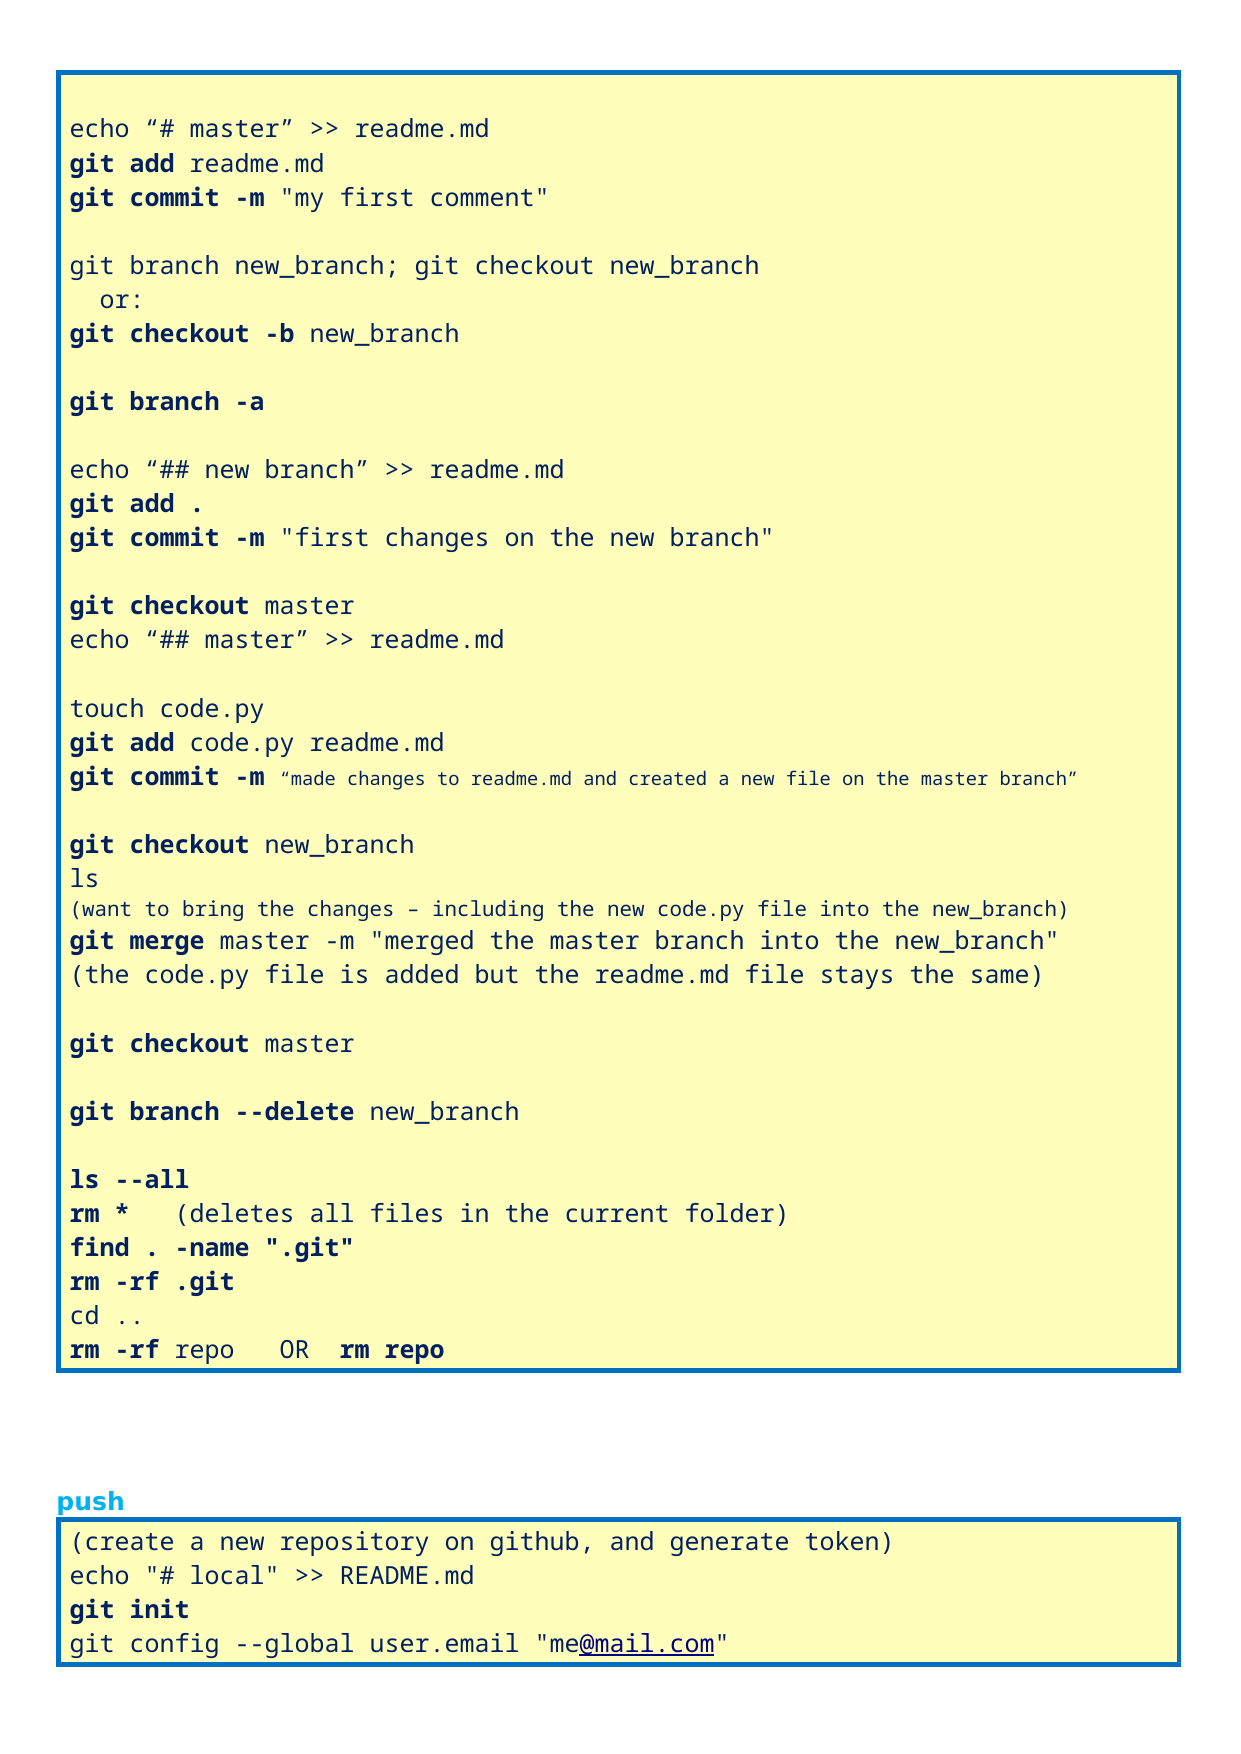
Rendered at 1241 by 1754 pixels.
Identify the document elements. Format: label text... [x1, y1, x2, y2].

text echo “## master” >> readme.md [61, 615, 1177, 649]
text git add readme.md [61, 138, 1177, 172]
text or: [61, 275, 1177, 309]
text git checkout master [61, 1018, 1177, 1052]
text (create a new repository on github, and generate token) [61, 1522, 1177, 1551]
text git commit -m “made changes to readme.md and created a new file on the master branch” [61, 752, 1177, 786]
text git branch new_branch; git checkout new_branch [61, 241, 1177, 275]
text echo "# local" >> README.md [61, 1551, 1177, 1585]
text git init [61, 1585, 1177, 1619]
text rm * (deletes all files in the current folder) [61, 1189, 1177, 1223]
text touch code.py [61, 683, 1177, 717]
text git branch --delete new_branch [61, 1087, 1177, 1121]
text (the code.py file is added but the readme.md file stays the same) [61, 950, 1177, 984]
text git commit -m "my first comment" [61, 172, 1177, 207]
text git config --global user.email "me@mail.com" [61, 1619, 1177, 1662]
text rm -rf repo OR rm repo [61, 1325, 1177, 1368]
text (want to bring the changes – including the new code.py file into the new_branch) [61, 888, 1177, 916]
text git checkout new_branch [61, 820, 1177, 854]
text git merge master -m "merged the master branch into the new_branch" [61, 916, 1177, 950]
text git checkout master [61, 581, 1177, 615]
text find . -name ".git" [61, 1223, 1177, 1257]
text rm -rf .git [61, 1257, 1177, 1291]
text git checkout -b new_branch [61, 309, 1177, 343]
text ls --all [61, 1155, 1177, 1189]
text ls [61, 854, 1177, 888]
title push [56, 1488, 1181, 1517]
text echo “## new branch” >> readme.md [61, 445, 1177, 479]
text git add code.py readme.md [61, 717, 1177, 752]
text git add . [61, 479, 1177, 513]
text echo “# master” >> readme.md [61, 104, 1177, 138]
text git branch -a [61, 377, 1177, 411]
text git commit -m "first changes on the new branch" [61, 513, 1177, 547]
text cd .. [61, 1291, 1177, 1325]
